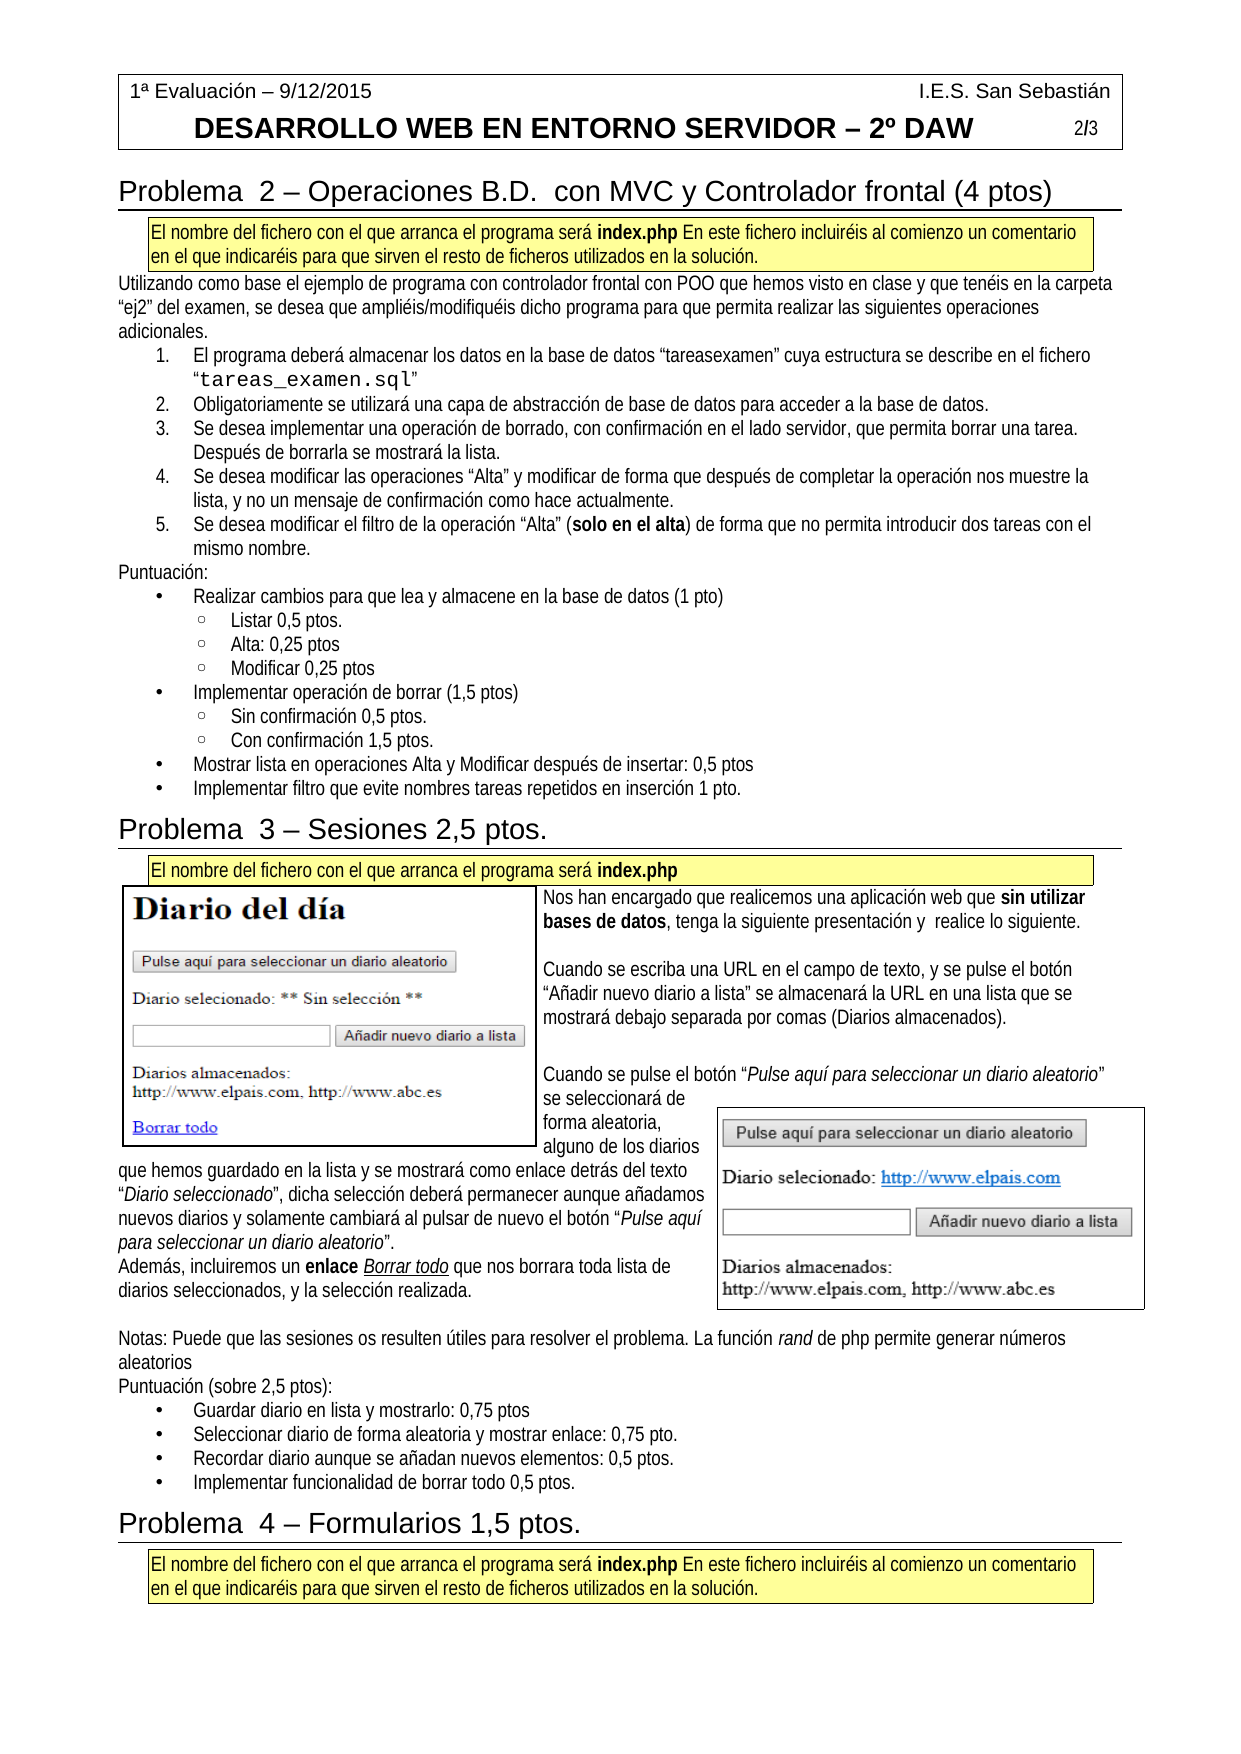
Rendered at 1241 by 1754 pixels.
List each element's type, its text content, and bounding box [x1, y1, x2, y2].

list Alta: 0,25 ptos [193, 632, 1122, 656]
text El nombre del fichero con el que arranca el programa será index.php En este fichero incluiréis al comienzo un comentario en el que indicaréis para que sirven el resto de ficheros utilizados en la solución. [149, 1550, 1093, 1603]
list Realizar cambios para que lea y almacene en la base de datos (1 pto) [156, 584, 1122, 608]
text Nos han encargado que realicemos una aplicación web que sin utilizar bases de datos, tenga la siguiente presentación y realice lo siguiente. [537, 885, 1122, 933]
list Se desea modificar el filtro de la operación “Alta” (solo en el alta) de forma que no permita introducir dos tareas con el mismo nombre. [156, 512, 1122, 560]
text Además, incluiremos un enlace Borrar todo que nos borrara toda lista de diarios seleccionados, y la selección realizada. [118, 1254, 717, 1302]
text El nombre del fichero con el que arranca el programa será index.php [149, 856, 1093, 885]
list Sin confirmación 0,5 ptos. [193, 704, 1122, 728]
picture [127, 890, 532, 1142]
text Puntuación (sobre 2,5 ptos): [118, 1374, 1122, 1398]
subtitle Problema 4 – Formularios 1,5 ptos. [118, 1506, 1122, 1542]
list Mostrar lista en operaciones Alta y Modificar después de insertar: 0,5 ptos [156, 752, 1122, 776]
list Con confirmación 1,5 ptos. [193, 728, 1122, 752]
subtitle Problema 2 – Operaciones B.D. con MVC y Controlador frontal (4 ptos) [118, 174, 1122, 209]
list Seleccionar diario de forma aleatoria y mostrar enlace: 0,75 pto. [156, 1422, 1122, 1446]
text Puntuación: [118, 560, 1122, 584]
text El nombre del fichero con el que arranca el programa será index.php En este fichero incluiréis al comienzo un comentario en el que indicaréis para que sirven el resto de ficheros utilizados en la solución. [149, 218, 1093, 271]
picture [719, 1109, 1141, 1307]
text [124, 887, 535, 1145]
list Se desea modificar las operaciones “Alta” y modificar de forma que después de completar la operación nos muestre la lista, y no un mensaje de confirmación como hace actualmente. [156, 464, 1122, 512]
list Listar 0,5 ptos. [193, 608, 1122, 632]
list Implementar operación de borrar (1,5 ptos) [156, 680, 1122, 704]
list Se desea implementar una operación de borrado, con confirmación en el lado servidor, que permita borrar una tarea. Después de borrarla se mostrará la lista. [156, 416, 1122, 464]
list Guardar diario en lista y mostrarlo: 0,75 ptos [156, 1398, 1122, 1422]
text Notas: Puede que las sesiones os resulten útiles para resolver el problema. La función rand de php permite generar números aleatorios [118, 1326, 1122, 1374]
list Implementar funcionalidad de borrar todo 0,5 ptos. [156, 1470, 1122, 1494]
list Recordar diario aunque se añadan nuevos elementos: 0,5 ptos. [156, 1446, 1122, 1470]
list Modificar 0,25 ptos [193, 656, 1122, 680]
list El programa deberá almacenar los datos en la base de datos “tareasexamen” cuya estructura se describe en el fichero “tareas_examen.sql” [156, 343, 1122, 392]
text Cuando se escriba una URL en el campo de texto, y se pulse el botón “Añadir nuevo diario a lista” se almacenará la URL en una lista que se mostrará debajo separada por comas (Diarios almacenados). [537, 957, 1122, 1029]
list Obligatoriamente se utilizará una capa de abstracción de base de datos para acceder a la base de datos. [156, 392, 1122, 416]
list Implementar filtro que evite nombres tareas repetidos en inserción 1 pto. [156, 776, 1122, 800]
text Cuando se pulse el botón “Pulse aquí para seleccionar un diario aleatorio” se seleccionará de forma aleatoria, alguno de los diarios que hemos guardado en la lista y se mostrará como enlace detrás del texto “Diario seleccionado”, dicha selección deberá permanecer aunque añadamos nuevos diarios y solamente cambiará al pulsar de nuevo el botón “Pulse aquí para seleccionar un diario aleatorio”. [118, 1062, 1122, 1254]
subtitle Problema 3 – Sesiones 2,5 ptos. [118, 812, 1122, 848]
text Utilizando como base el ejemplo de programa con controlador frontal con POO que hemos visto en clase y que tenéis en la carpeta “ej2” del examen, se desea que ampliéis/modifiquéis dicho programa para que permita realizar las siguientes operaciones adicionales. [118, 271, 1122, 343]
